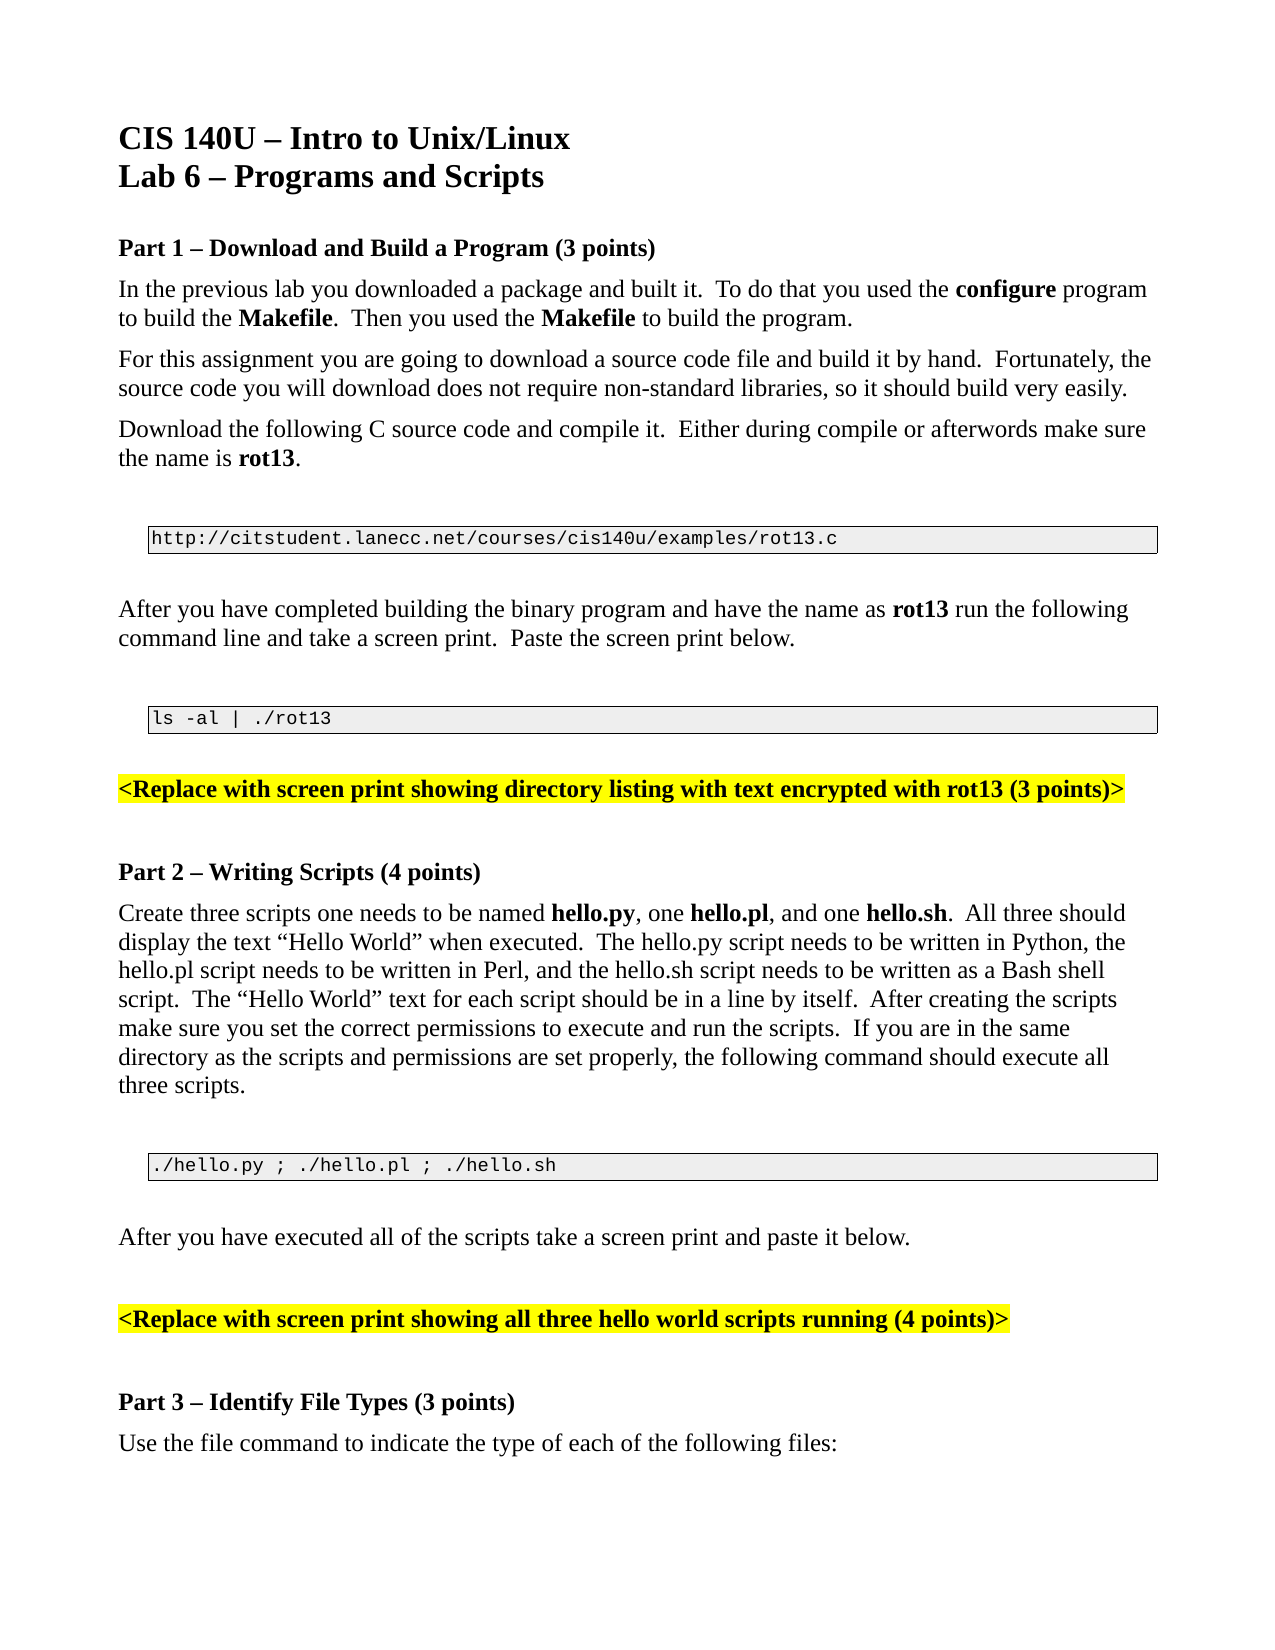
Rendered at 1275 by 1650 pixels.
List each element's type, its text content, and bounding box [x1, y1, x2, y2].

text Part 2 – Writing Scripts (4 points) [118, 857, 1157, 886]
text ls -al | ./rot13 [149, 707, 1157, 733]
text After you have completed building the binary program and have the name as rot13 run the following command line and take a screen print. Paste the screen print below. [118, 594, 1157, 652]
text Part 3 – Identify File Types (3 points) [118, 1387, 1157, 1416]
text <Replace with screen print showing all three hello world scripts running (4 points)> [118, 1304, 1157, 1333]
text CIS 140U – Intro to Unix/Linux [118, 118, 1157, 156]
text <Replace with screen print showing directory listing with text encrypted with rot13 (3 points)> [118, 774, 1157, 803]
text ./hello.py ; ./hello.pl ; ./hello.sh [149, 1154, 1157, 1180]
text Part 1 – Download and Build a Program (3 points) [118, 233, 1157, 262]
text http://citstudent.lanecc.net/courses/cis140u/examples/rot13.c [149, 527, 1157, 553]
text For this assignment you are going to download a source code file and build it by hand. Fortunately, the source code you will download does not require non-standard libraries, so it should build very easily. [118, 344, 1157, 402]
text Lab 6 – Programs and Scripts [118, 156, 1157, 195]
text After you have executed all of the scripts take a screen print and paste it below. [118, 1222, 1157, 1251]
text Use the file command to indicate the type of each of the following files: [118, 1428, 1157, 1457]
text Download the following C source code and compile it. Either during compile or afterwords make sure the name is rot13. [118, 414, 1157, 472]
text Create three scripts one needs to be named hello.py, one hello.pl, and one hello.sh. All three should display the text “Hello World” when executed. The hello.py script needs to be written in Python, the hello.pl script needs to be written in Perl, and the hello.sh script needs to be written as a Bash shell script. The “Hello World” text for each script should be in a line by itself. After creating the scripts make sure you set the correct permissions to execute and run the scripts. If you are in the same directory as the scripts and permissions are set properly, the following command should execute all three scripts. [118, 898, 1157, 1099]
text In the previous lab you downloaded a package and built it. To do that you used the configure program to build the Makefile. Then you used the Makefile to build the program. [118, 274, 1157, 332]
